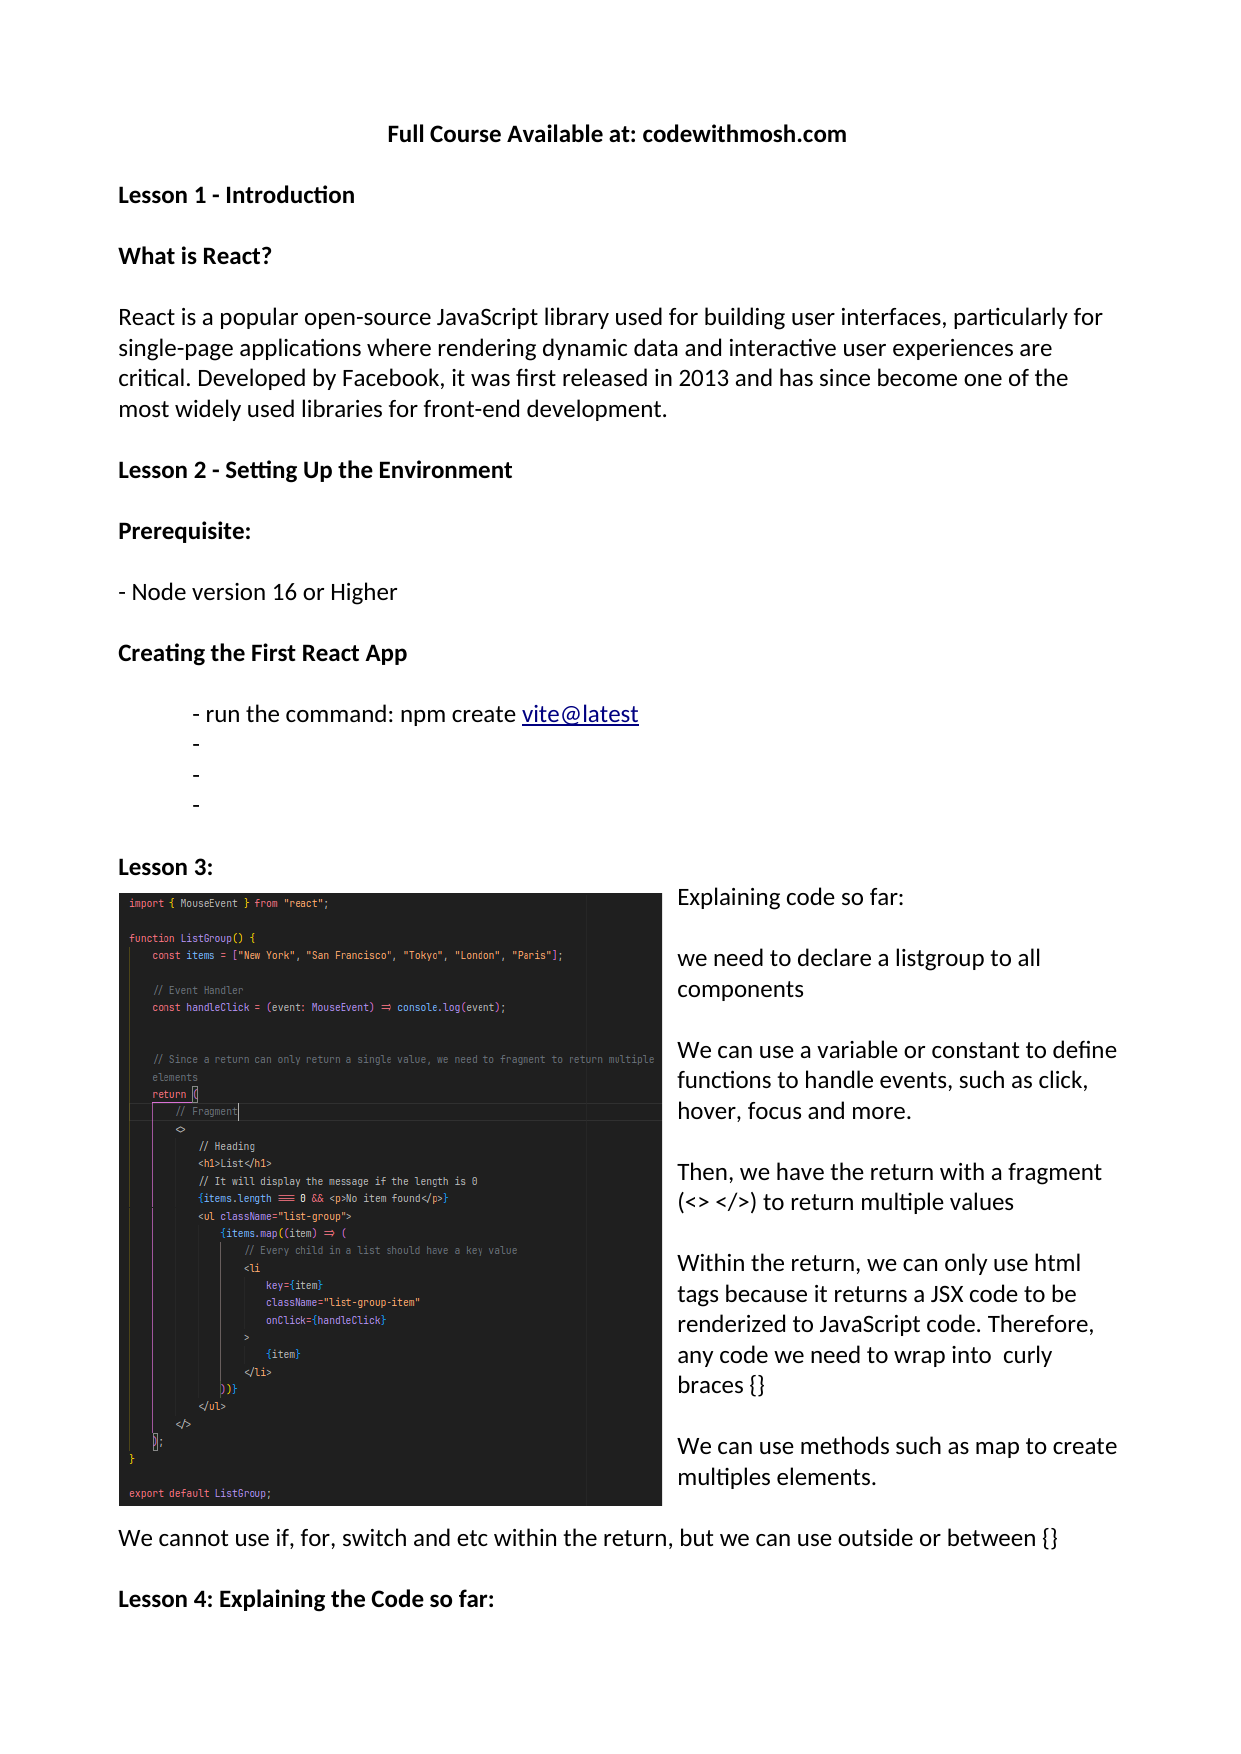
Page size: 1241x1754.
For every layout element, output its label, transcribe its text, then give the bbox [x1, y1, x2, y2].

text Creating the First React App [118, 637, 1122, 667]
text We can use a variable or constant to define functions to handle events, such as click, hover, focus and more. [677, 1034, 1122, 1125]
text Lesson 3: [118, 851, 1122, 881]
text Explaining code so far: [118, 881, 1122, 1505]
text Then, we have the return with a fragment (<> </>) to return multiple values [677, 1156, 1122, 1217]
picture [119, 893, 663, 1506]
text Within the return, we can only use html tags because it returns a JSX code to be renderized to JavaScript code. Therefore, any code we need to wrap into curly braces {} [677, 1247, 1122, 1400]
text React is a popular open-source JavaScript library used for building user interfaces, particularly for single-page applications where rendering dynamic data and interactive user experiences are critical. Developed by Facebook, it was first released in 2013 and has since become one of the most widely used libraries for front-end development. [118, 301, 1122, 423]
text We can use methods such as map to create multiples elements. [677, 1431, 1122, 1492]
text we need to declare a listgroup to all components [677, 942, 1122, 1003]
text Full Course Available at: codewithmosh.com [118, 118, 1122, 149]
text - run the command: npm create vite@latest [118, 698, 1122, 728]
text - [118, 728, 1122, 759]
text What is React? [118, 240, 1122, 271]
text Lesson 2 - Setting Up the Environment [118, 454, 1122, 484]
text Lesson 4: Explaining the Code so far: [118, 1583, 1122, 1614]
text - Node version 16 or Higher [118, 576, 1122, 606]
text We cannot use if, for, switch and etc within the return, but we can use outside or between {} [118, 1522, 1122, 1553]
text Prerequisite: [118, 515, 1122, 545]
text - [118, 789, 1122, 820]
text - [118, 759, 1122, 789]
text Lesson 1 - Introduction [118, 179, 1122, 210]
